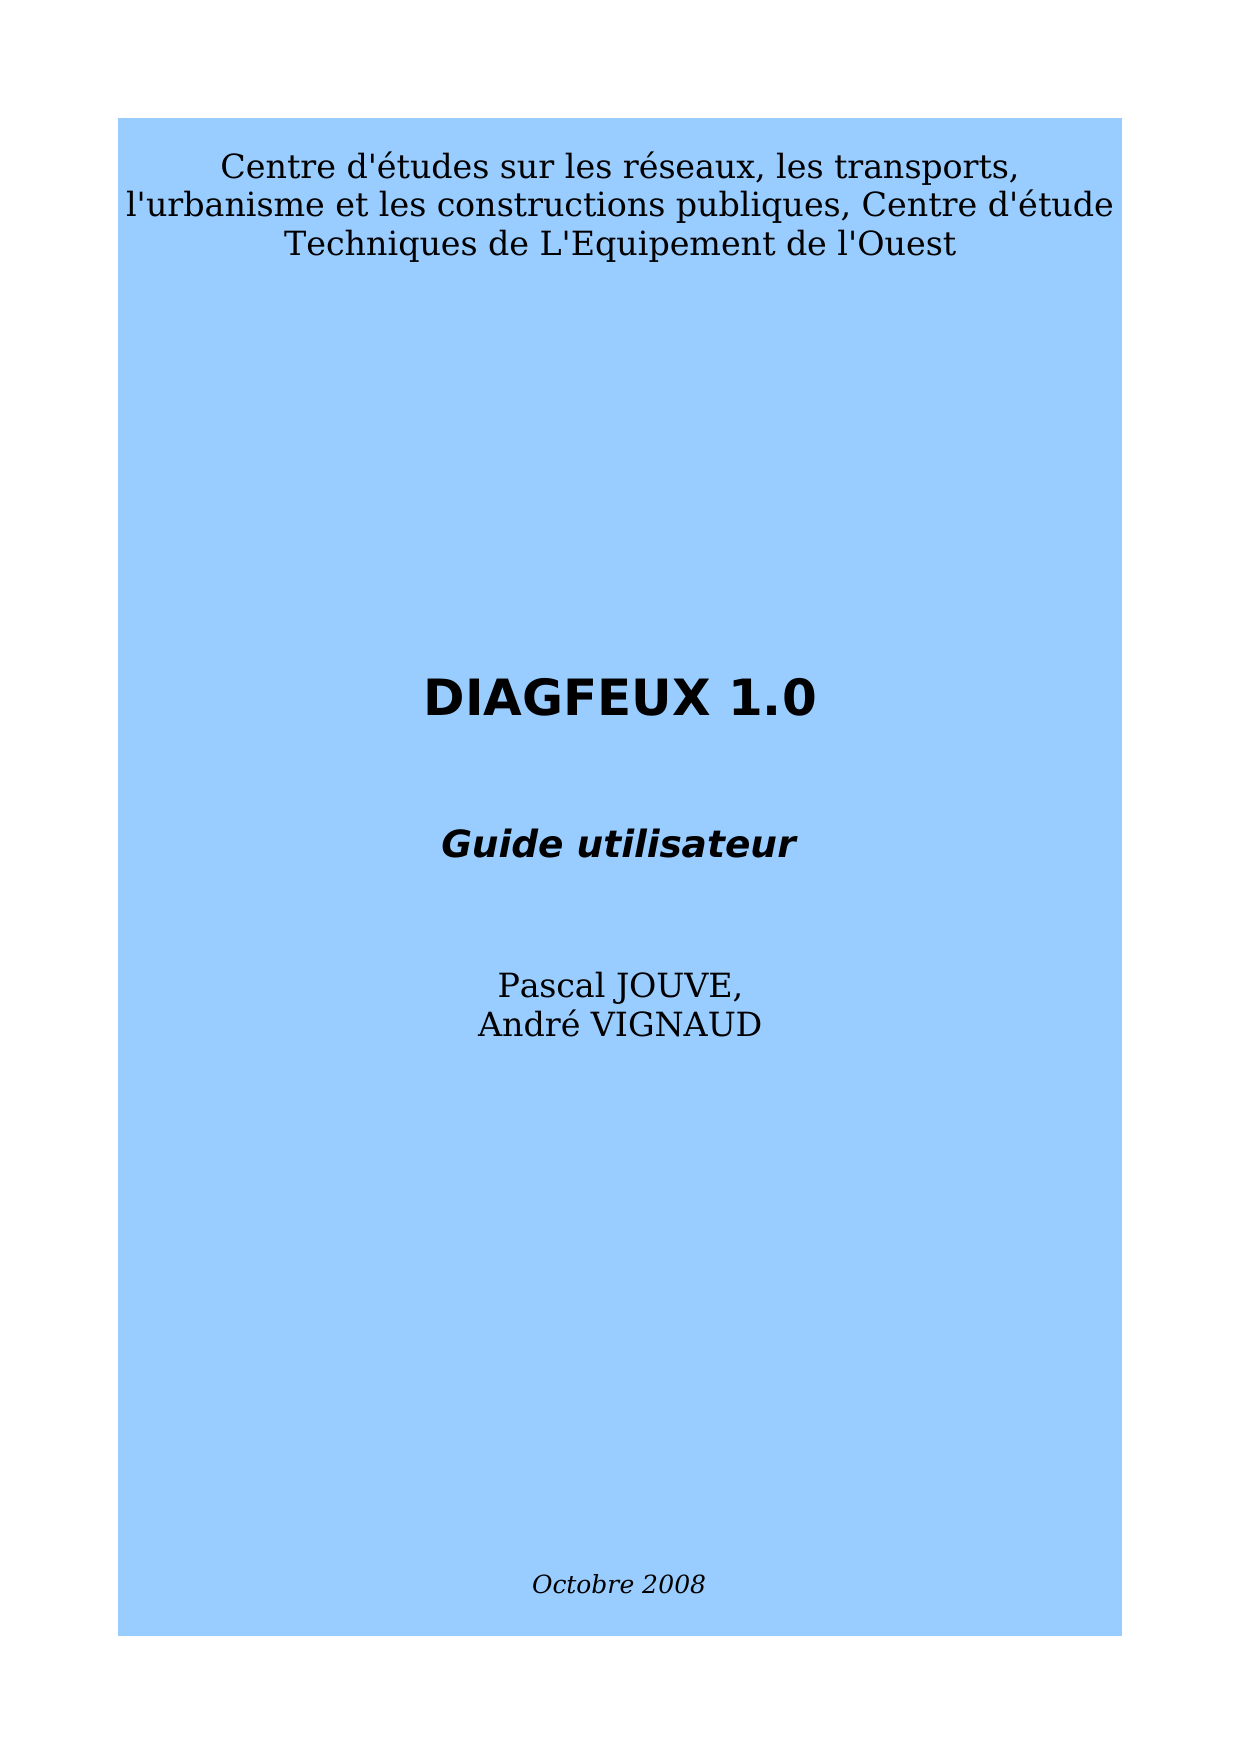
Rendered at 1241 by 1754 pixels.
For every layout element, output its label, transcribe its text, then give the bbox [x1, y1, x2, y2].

text Centre d'études sur les réseaux, les transports, l'urbanisme et les constructions publiques, Centre d'étude Techniques de L'Equipement de l'Ouest [118, 147, 1122, 263]
subtitle DIAGFEUX 1.0 [118, 668, 1122, 727]
text Pascal JOUVE, André VIGNAUD [118, 967, 1122, 1044]
subtitle Guide utilisateur [118, 823, 1122, 866]
text Octobre 2008 [118, 1571, 1122, 1600]
